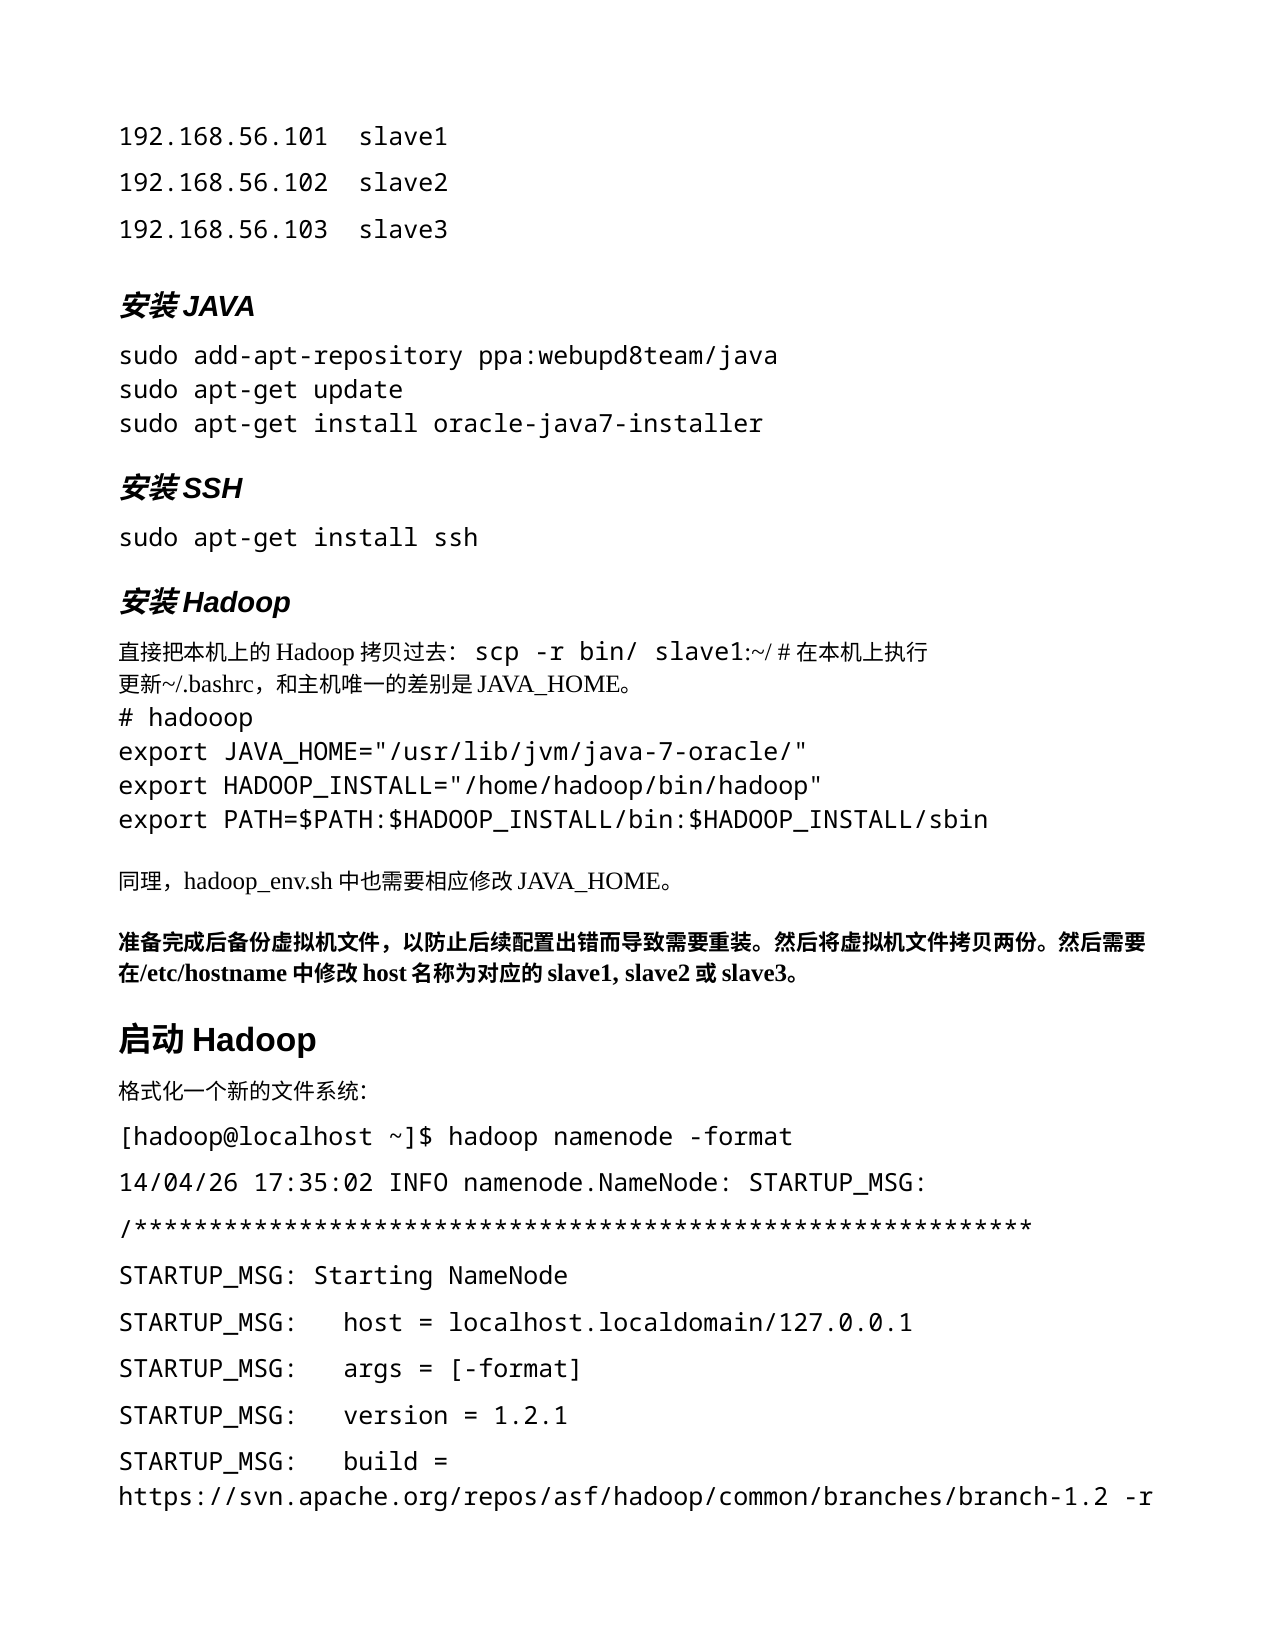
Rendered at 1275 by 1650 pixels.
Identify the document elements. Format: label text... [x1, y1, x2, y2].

text STARTUP_MSG: host = localhost.localdomain/127.0.0.1 [118, 1304, 1157, 1338]
subtitle 安装Hadoop [118, 579, 1157, 621]
text # hadooop [118, 699, 1157, 733]
text sudo apt-get install oracle-java7-installer [118, 406, 1157, 440]
text 格式化一个新的文件系统： [118, 1074, 1157, 1106]
text sudo apt-get update [118, 372, 1157, 406]
text export JAVA_HOME="/usr/lib/jvm/java-7-oracle/" [118, 733, 1157, 767]
text STARTUP_MSG: args = [-format] [118, 1351, 1157, 1385]
text sudo apt-get install ssh [118, 519, 1157, 554]
text 更新~/.bashrc，和主机唯一的差别是JAVA_HOME。 [118, 667, 1157, 699]
subtitle 启动Hadoop [118, 1013, 1157, 1061]
text 直接把本机上的Hadoop拷贝过去： scp -r bin/ slave1:~/ # 在本机上执行 [118, 633, 1157, 667]
text sudo add-apt-repository ppa:webupd8team/java [118, 338, 1157, 372]
text 14/04/26 17:35:02 INFO namenode.NameNode: STARTUP_MSG: [118, 1165, 1157, 1199]
text export HADOOP_INSTALL="/home/hadoop/bin/hadoop" [118, 767, 1157, 801]
text [hadoop@localhost ~]$ hadoop namenode -format [118, 1118, 1157, 1152]
text STARTUP_MSG: version = 1.2.1 [118, 1397, 1157, 1432]
subtitle 安装SSH [118, 465, 1157, 507]
text export PATH=$PATH:$HADOOP_INSTALL/bin:$HADOOP_INSTALL/sbin [118, 801, 1157, 835]
subtitle 安装JAVA [118, 283, 1157, 325]
text /************************************************************ [118, 1211, 1157, 1245]
text 准备完成后备份虚拟机文件，以防止后续配置出错而导致需要重装。然后将虚拟机文件拷贝两份。然后需要在/etc/hostname中修改host名称为对应的slave1, slave2或slave3。 [118, 924, 1157, 988]
text 同理，hadoop_env.sh中也需要相应修改JAVA_HOME。 [118, 864, 1157, 896]
text 192.168.56.103 slave3 [118, 211, 1157, 245]
text STARTUP_MSG: Starting NameNode [118, 1258, 1157, 1292]
text 192.168.56.102 slave2 [118, 165, 1157, 199]
text STARTUP_MSG: build = https://svn.apache.org/repos/asf/hadoop/common/branches/branch-1.2 -r [118, 1444, 1157, 1512]
text 192.168.56.101 slave1 [118, 118, 1157, 152]
